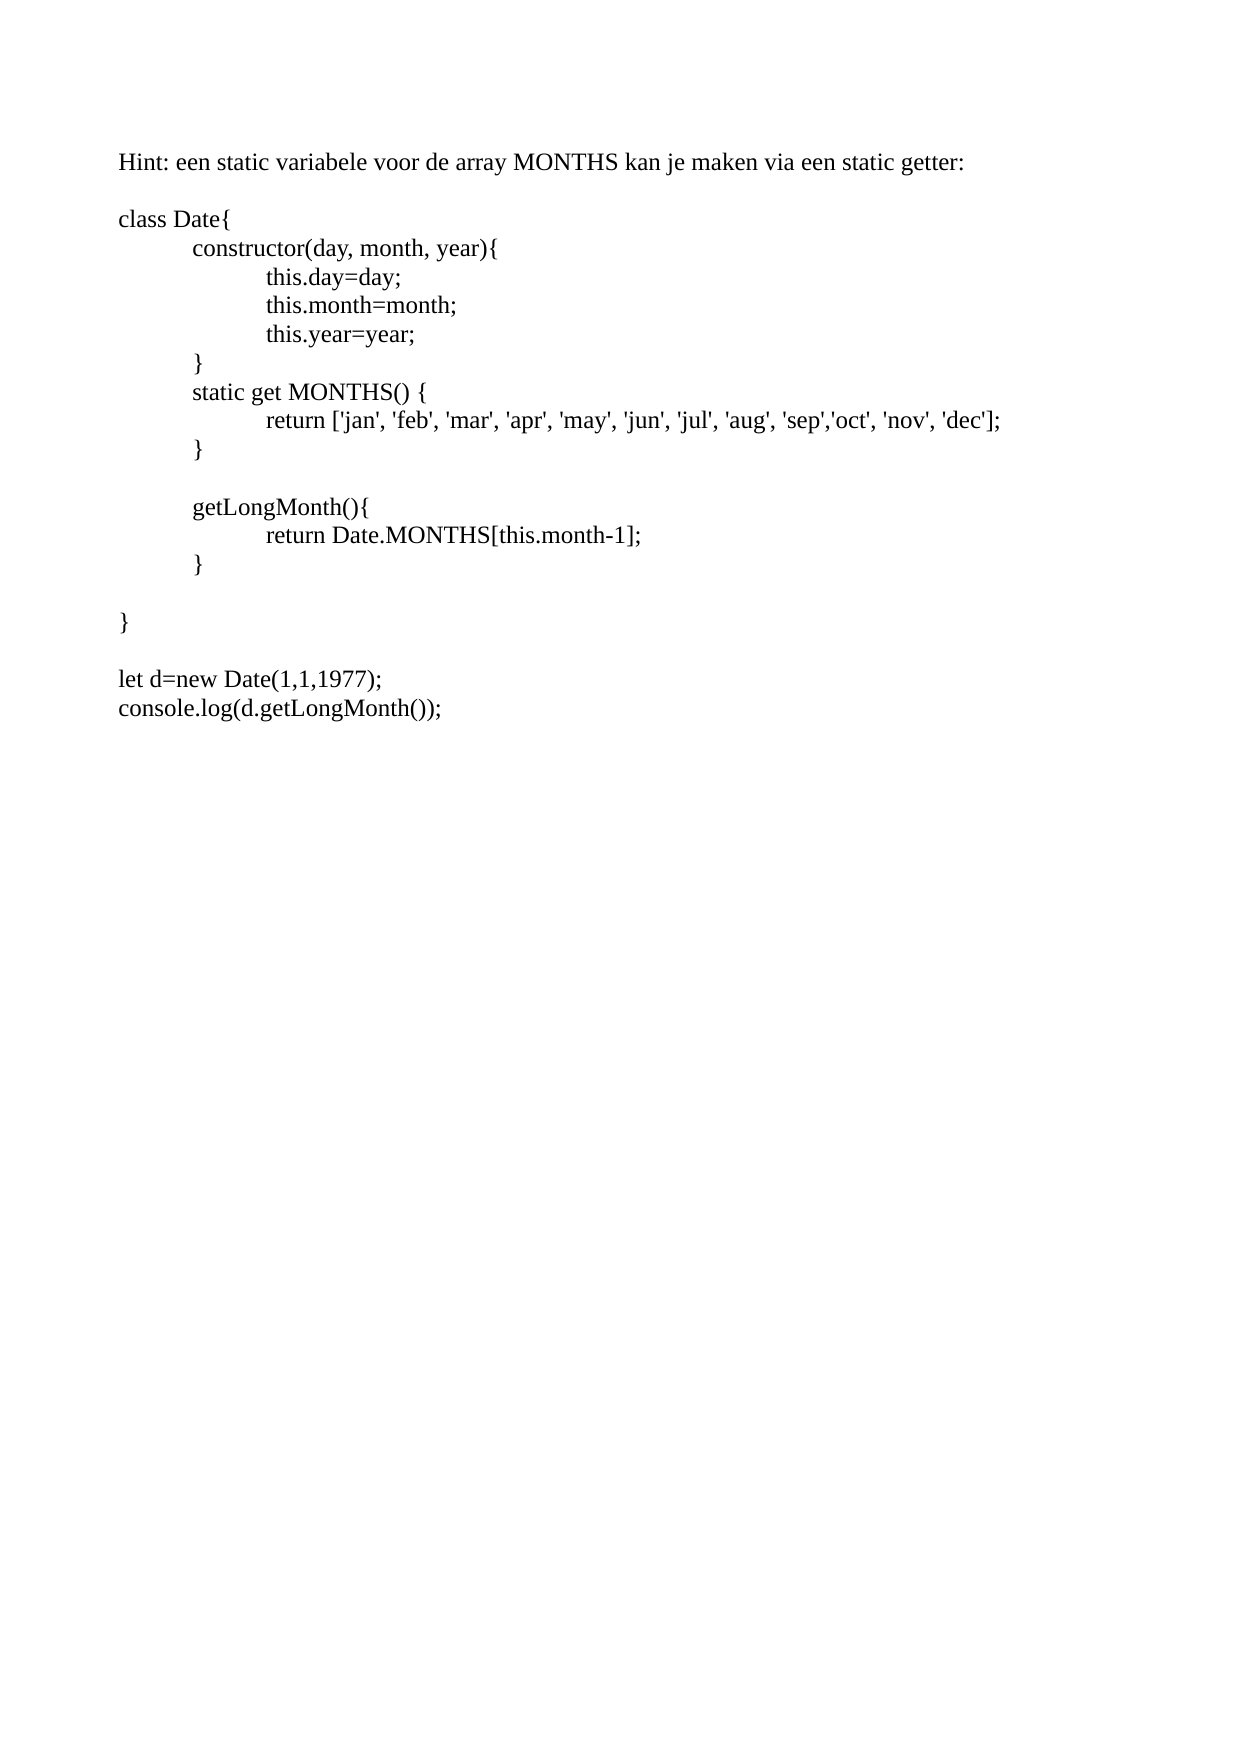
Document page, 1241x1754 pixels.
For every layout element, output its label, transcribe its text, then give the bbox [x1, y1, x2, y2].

text } [118, 549, 1122, 578]
text } [118, 434, 1122, 463]
text } [118, 348, 1122, 377]
text return Date.MONTHS[this.month-1]; [118, 521, 1122, 549]
text let d=new Date(1,1,1977); [118, 664, 1122, 693]
text constructor(day, month, year){ [118, 233, 1122, 262]
text this.month=month; [118, 291, 1122, 319]
text this.day=day; [118, 262, 1122, 291]
text Hint: een static variabele voor de array MONTHS kan je maken via een static getter: [118, 147, 1122, 176]
text } [118, 607, 1122, 636]
text return ['jan', 'feb', 'mar', 'apr', 'may', 'jun', 'jul', 'aug', 'sep','oct', 'nov', 'dec']; [118, 406, 1122, 434]
text class Date{ [118, 204, 1122, 233]
text console.log(d.getLongMonth()); [118, 693, 1122, 722]
text getLongMonth(){ [118, 492, 1122, 521]
text static get MONTHS() { [118, 377, 1122, 406]
text this.year=year; [118, 319, 1122, 348]
